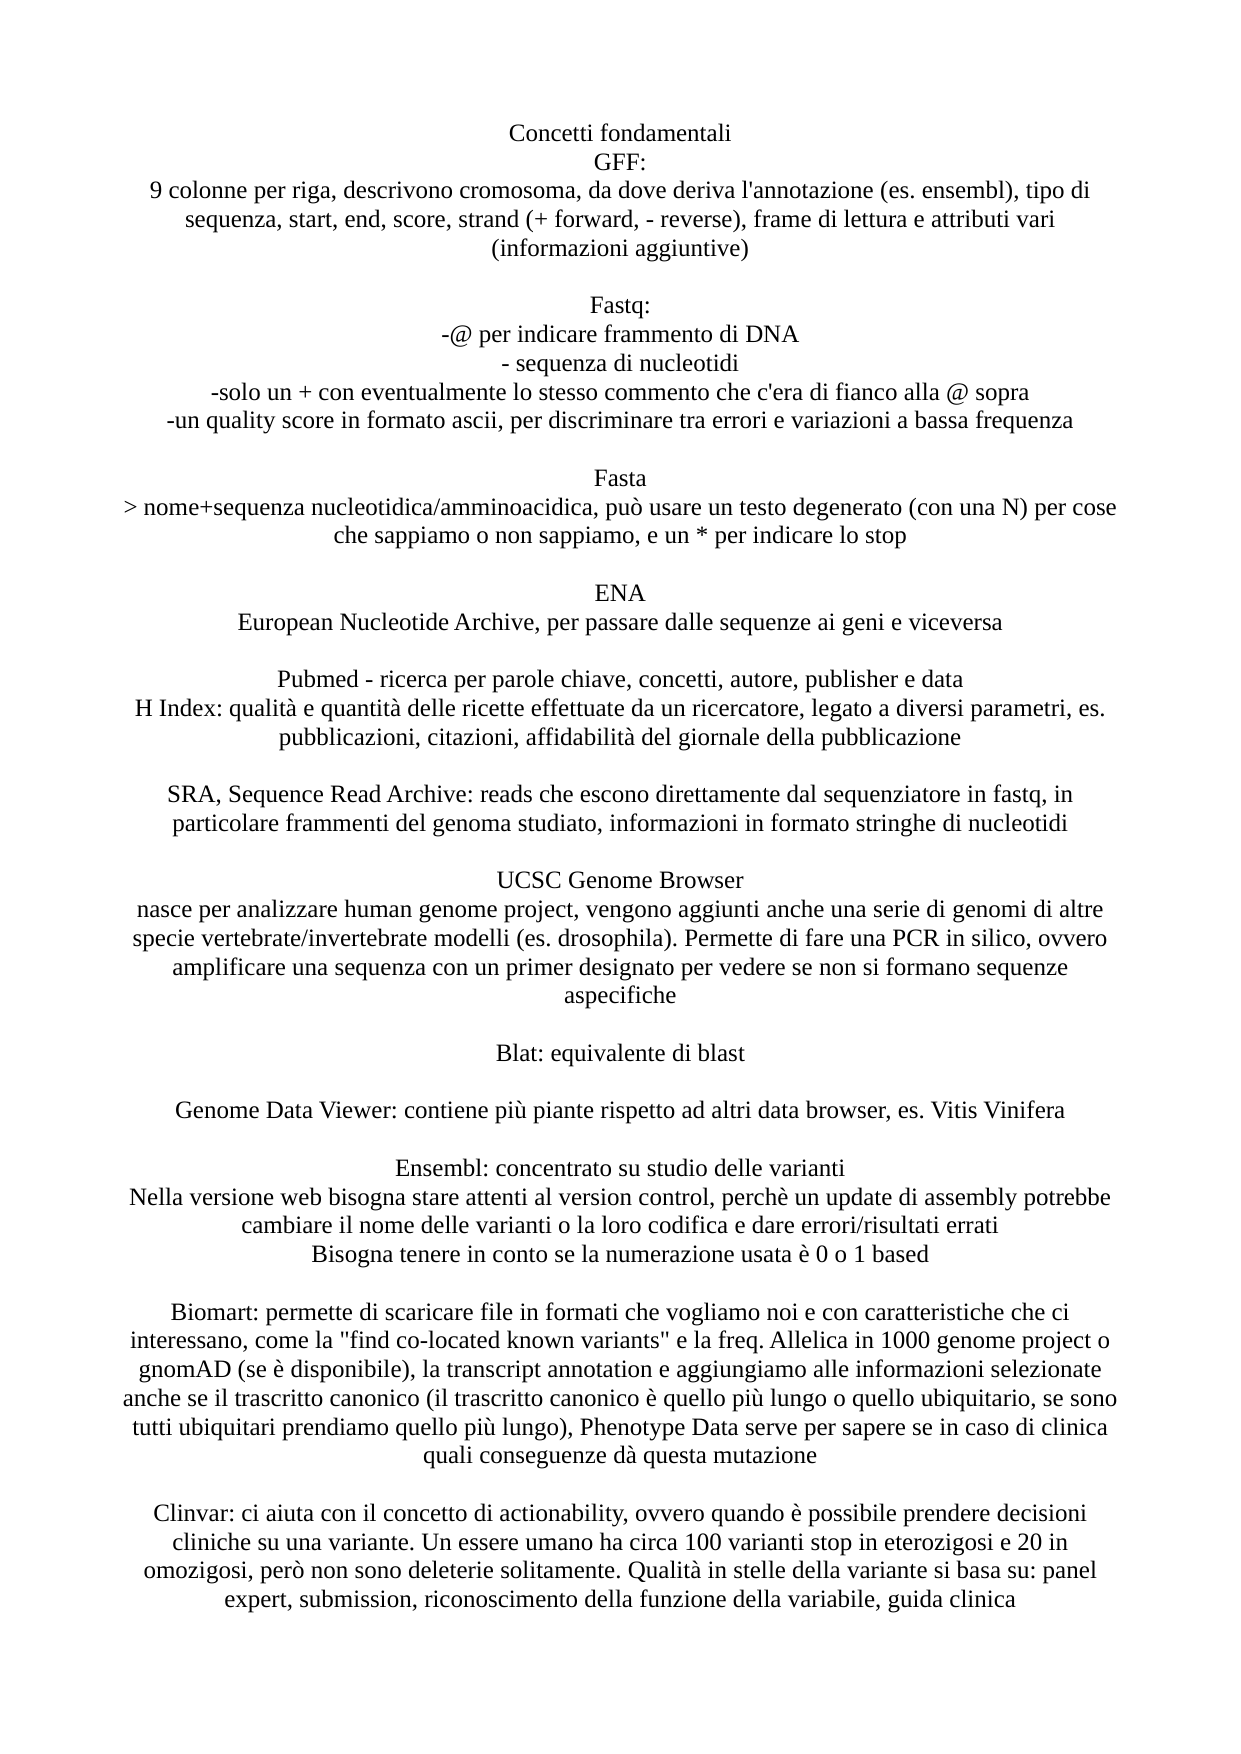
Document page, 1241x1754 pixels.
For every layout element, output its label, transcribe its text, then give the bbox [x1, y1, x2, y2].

text SRA, Sequence Read Archive: reads che escono direttamente dal sequenziatore in fastq, in particolare frammenti del genoma studiato, informazioni in formato stringhe di nucleotidi [118, 779, 1122, 837]
text Fastq: [118, 291, 1122, 319]
text Nella versione web bisogna stare attenti al version control, perchè un update di assembly potrebbe cambiare il nome delle varianti o la loro codifica e dare errori/risultati errati [118, 1182, 1122, 1239]
text nasce per analizzare human genome project, vengono aggiunti anche una serie di genomi di altre specie vertebrate/invertebrate modelli (es. drosophila). Permette di fare una PCR in silico, ovvero amplificare una sequenza con un primer designato per vedere se non si formano sequenze aspecifiche [118, 894, 1122, 1009]
text Clinvar: ci aiuta con il concetto di actionability, ovvero quando è possibile prendere decisioni cliniche su una variante. Un essere umano ha circa 100 varianti stop in eterozigosi e 20 in omozigosi, però non sono deleterie solitamente. Qualità in stelle della variante si basa su: panel expert, submission, riconoscimento della funzione della variabile, guida clinica [118, 1498, 1122, 1613]
text > nome+sequenza nucleotidica/amminoacidica, può usare un testo degenerato (con una N) per cose che sappiamo o non sappiamo, e un * per indicare lo stop [118, 492, 1122, 549]
text Ensembl: concentrato su studio delle varianti [118, 1153, 1122, 1182]
text -@ per indicare frammento di DNA [118, 319, 1122, 348]
text ENA [118, 578, 1122, 607]
text H Index: qualità e quantità delle ricette effettuate da un ricercatore, legato a diversi parametri, es. pubblicazioni, citazioni, affidabilità del giornale della pubblicazione [118, 693, 1122, 751]
text Genome Data Viewer: contiene più piante rispetto ad altri data browser, es. Vitis Vinifera [118, 1096, 1122, 1124]
text Pubmed - ricerca per parole chiave, concetti, autore, publisher e data [118, 664, 1122, 693]
text 9 colonne per riga, descrivono cromosoma, da dove deriva l'annotazione (es. ensembl), tipo di sequenza, start, end, score, strand (+ forward, - reverse), frame di lettura e attributi vari (informazioni aggiuntive) [118, 176, 1122, 262]
text Blat: equivalente di blast [118, 1038, 1122, 1067]
text Bisogna tenere in conto se la numerazione usata è 0 o 1 based [118, 1239, 1122, 1268]
text -un quality score in formato ascii, per discriminare tra errori e variazioni a bassa frequenza [118, 406, 1122, 434]
text - sequenza di nucleotidi [118, 348, 1122, 377]
text Fasta [118, 463, 1122, 492]
text Concetti fondamentali [118, 118, 1122, 147]
text UCSC Genome Browser [118, 866, 1122, 894]
text Biomart: permette di scaricare file in formati che vogliamo noi e con caratteristiche che ci interessano, come la "find co-located known variants" e la freq. Allelica in 1000 genome project o gnomAD (se è disponibile), la transcript annotation e aggiungiamo alle informazioni selezionate anche se il trascritto canonico (il trascritto canonico è quello più lungo o quello ubiquitario, se sono tutti ubiquitari prendiamo quello più lungo), Phenotype Data serve per sapere se in caso di clinica quali conseguenze dà questa mutazione [118, 1297, 1122, 1469]
text -solo un + con eventualmente lo stesso commento che c'era di fianco alla @ sopra [118, 377, 1122, 406]
text GFF: [118, 147, 1122, 176]
text European Nucleotide Archive, per passare dalle sequenze ai geni e viceversa [118, 607, 1122, 636]
